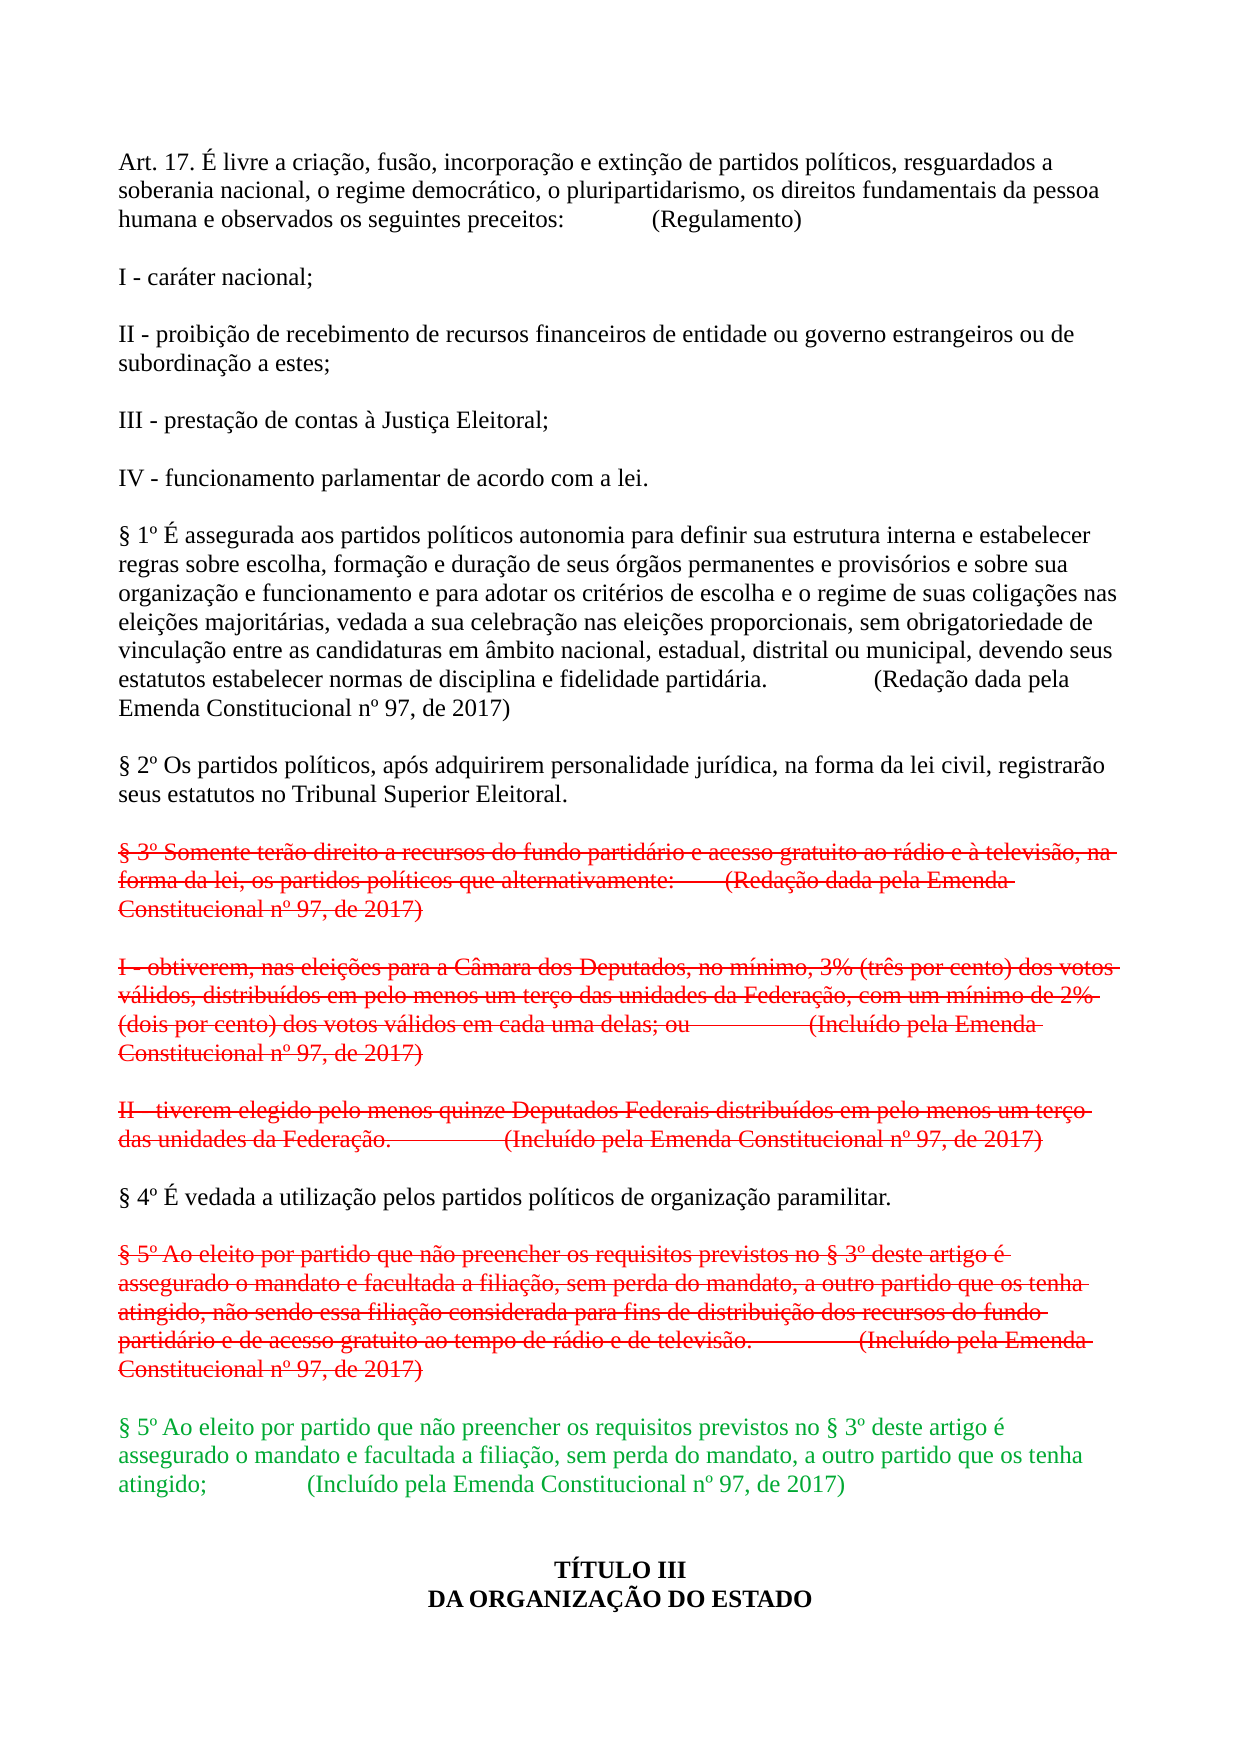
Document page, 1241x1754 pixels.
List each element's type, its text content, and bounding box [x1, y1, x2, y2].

text § 5º Ao eleito por partido que não preencher os requisitos previstos no § 3º deste artigo é assegurado o mandato e facultada a filiação, sem perda do mandato, a outro partido que os tenha atingido, não sendo essa filiação considerada para fins de distribuição dos recursos do fundo partidário e de acesso gratuito ao tempo de rádio e de televisão. (Incluído pela Emenda Constitucional nº 97, de 2017) [118, 1239, 1122, 1383]
text I - obtiverem, nas eleições para a Câmara dos Deputados, no mínimo, 3% (três por cento) dos votos válidos, distribuídos em pelo menos um terço das unidades da Federação, com um mínimo de 2% (dois por cento) dos votos válidos em cada uma delas; ou (Incluído pela Emenda Constitucional nº 97, de 2017) [118, 952, 1122, 1067]
text II - tiverem elegido pelo menos quinze Deputados Federais distribuídos em pelo menos um terço das unidades da Federação. (Incluído pela Emenda Constitucional nº 97, de 2017) [118, 1096, 1122, 1153]
text § 4º É vedada a utilização pelos partidos políticos de organização paramilitar. [118, 1182, 1122, 1211]
text Art. 17. É livre a criação, fusão, incorporação e extinção de partidos políticos, resguardados a soberania nacional, o regime democrático, o pluripartidarismo, os direitos fundamentais da pessoa humana e observados os seguintes preceitos: (Regulamento) [118, 147, 1122, 233]
text § 1º É assegurada aos partidos políticos autonomia para definir sua estrutura interna e estabelecer regras sobre escolha, formação e duração de seus órgãos permanentes e provisórios e sobre sua organização e funcionamento e para adotar os critérios de escolha e o regime de suas coligações nas eleições majoritárias, vedada a sua celebração nas eleições proporcionais, sem obrigatoriedade de vinculação entre as candidaturas em âmbito nacional, estadual, distrital ou municipal, devendo seus estatutos estabelecer normas de disciplina e fidelidade partidária. (Redação dada pela Emenda Constitucional nº 97, de 2017) [118, 521, 1122, 722]
text DA ORGANIZAÇÃO DO ESTADO [118, 1584, 1122, 1613]
text III - prestação de contas à Justiça Eleitoral; [118, 406, 1122, 434]
text I - caráter nacional; [118, 262, 1122, 291]
text II - proibição de recebimento de recursos financeiros de entidade ou governo estrangeiros ou de subordinação a estes; [118, 319, 1122, 377]
text § 5º Ao eleito por partido que não preencher os requisitos previstos no § 3º deste artigo é assegurado o mandato e facultada a filiação, sem perda do mandato, a outro partido que os tenha atingido; (Incluído pela Emenda Constitucional nº 97, de 2017) [118, 1412, 1122, 1498]
text § 2º Os partidos políticos, após adquirirem personalidade jurídica, na forma da lei civil, registrarão seus estatutos no Tribunal Superior Eleitoral. [118, 751, 1122, 808]
text § 3º Somente terão direito a recursos do fundo partidário e acesso gratuito ao rádio e à televisão, na forma da lei, os partidos políticos que alternativamente: (Redação dada pela Emenda Constitucional nº 97, de 2017) [118, 837, 1122, 923]
text IV - funcionamento parlamentar de acordo com a lei. [118, 463, 1122, 492]
text TÍTULO III [118, 1556, 1122, 1584]
